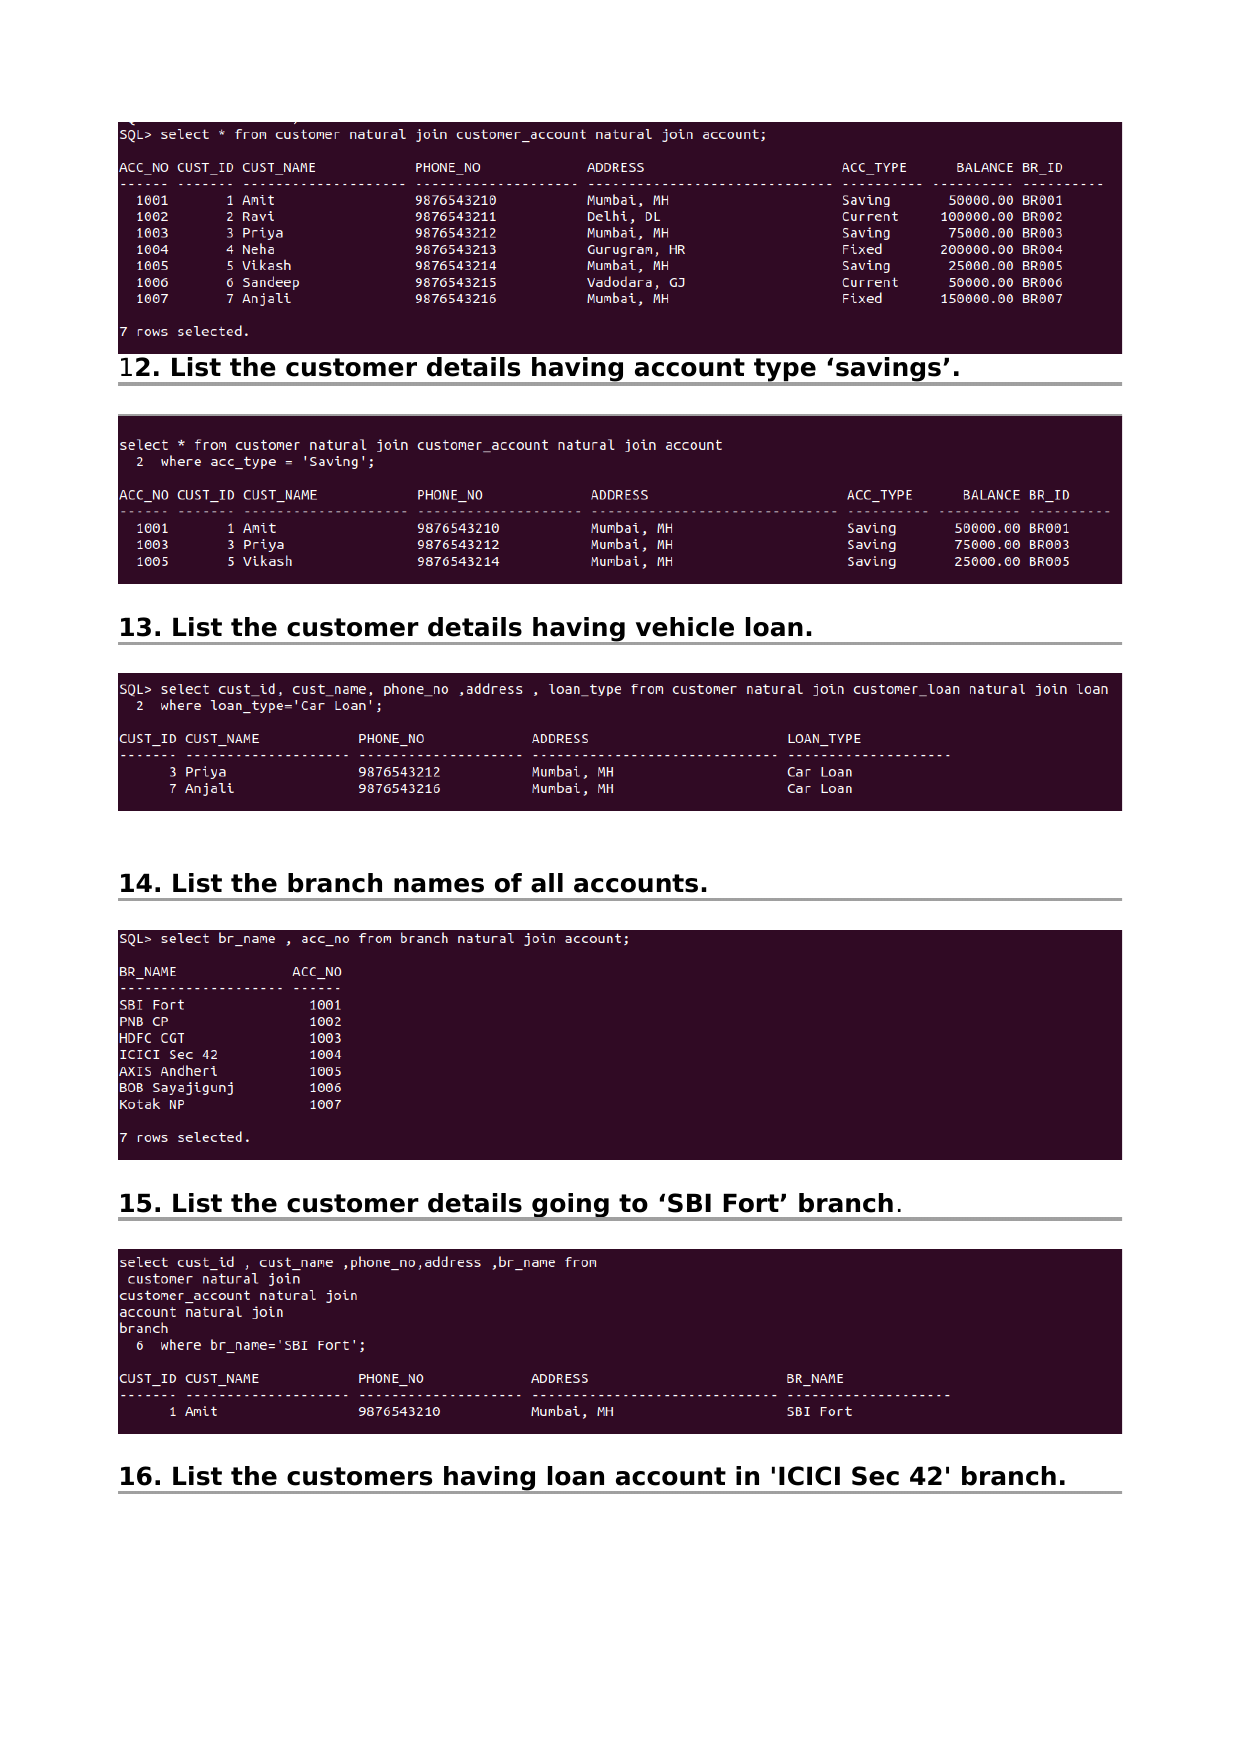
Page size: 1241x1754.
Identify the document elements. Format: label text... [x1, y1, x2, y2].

text 12. List the customer details having account type ‘savings’. [118, 354, 1122, 382]
text 14. List the branch names of all accounts. [118, 869, 1122, 898]
picture [118, 122, 1123, 354]
text 13. List the customer details having vehicle loan. [118, 613, 1122, 642]
picture [118, 673, 1123, 811]
text [118, 118, 1122, 122]
text 15. List the customer details going to ‘SBI Fort’ branch. [118, 1189, 1122, 1217]
picture [118, 930, 1123, 1160]
text 16. List the customers having loan account in 'ICICI Sec 42' branch. [118, 1462, 1122, 1491]
picture [118, 1249, 1123, 1434]
picture [118, 382, 1123, 386]
picture [118, 1217, 1123, 1221]
picture [118, 414, 1123, 584]
